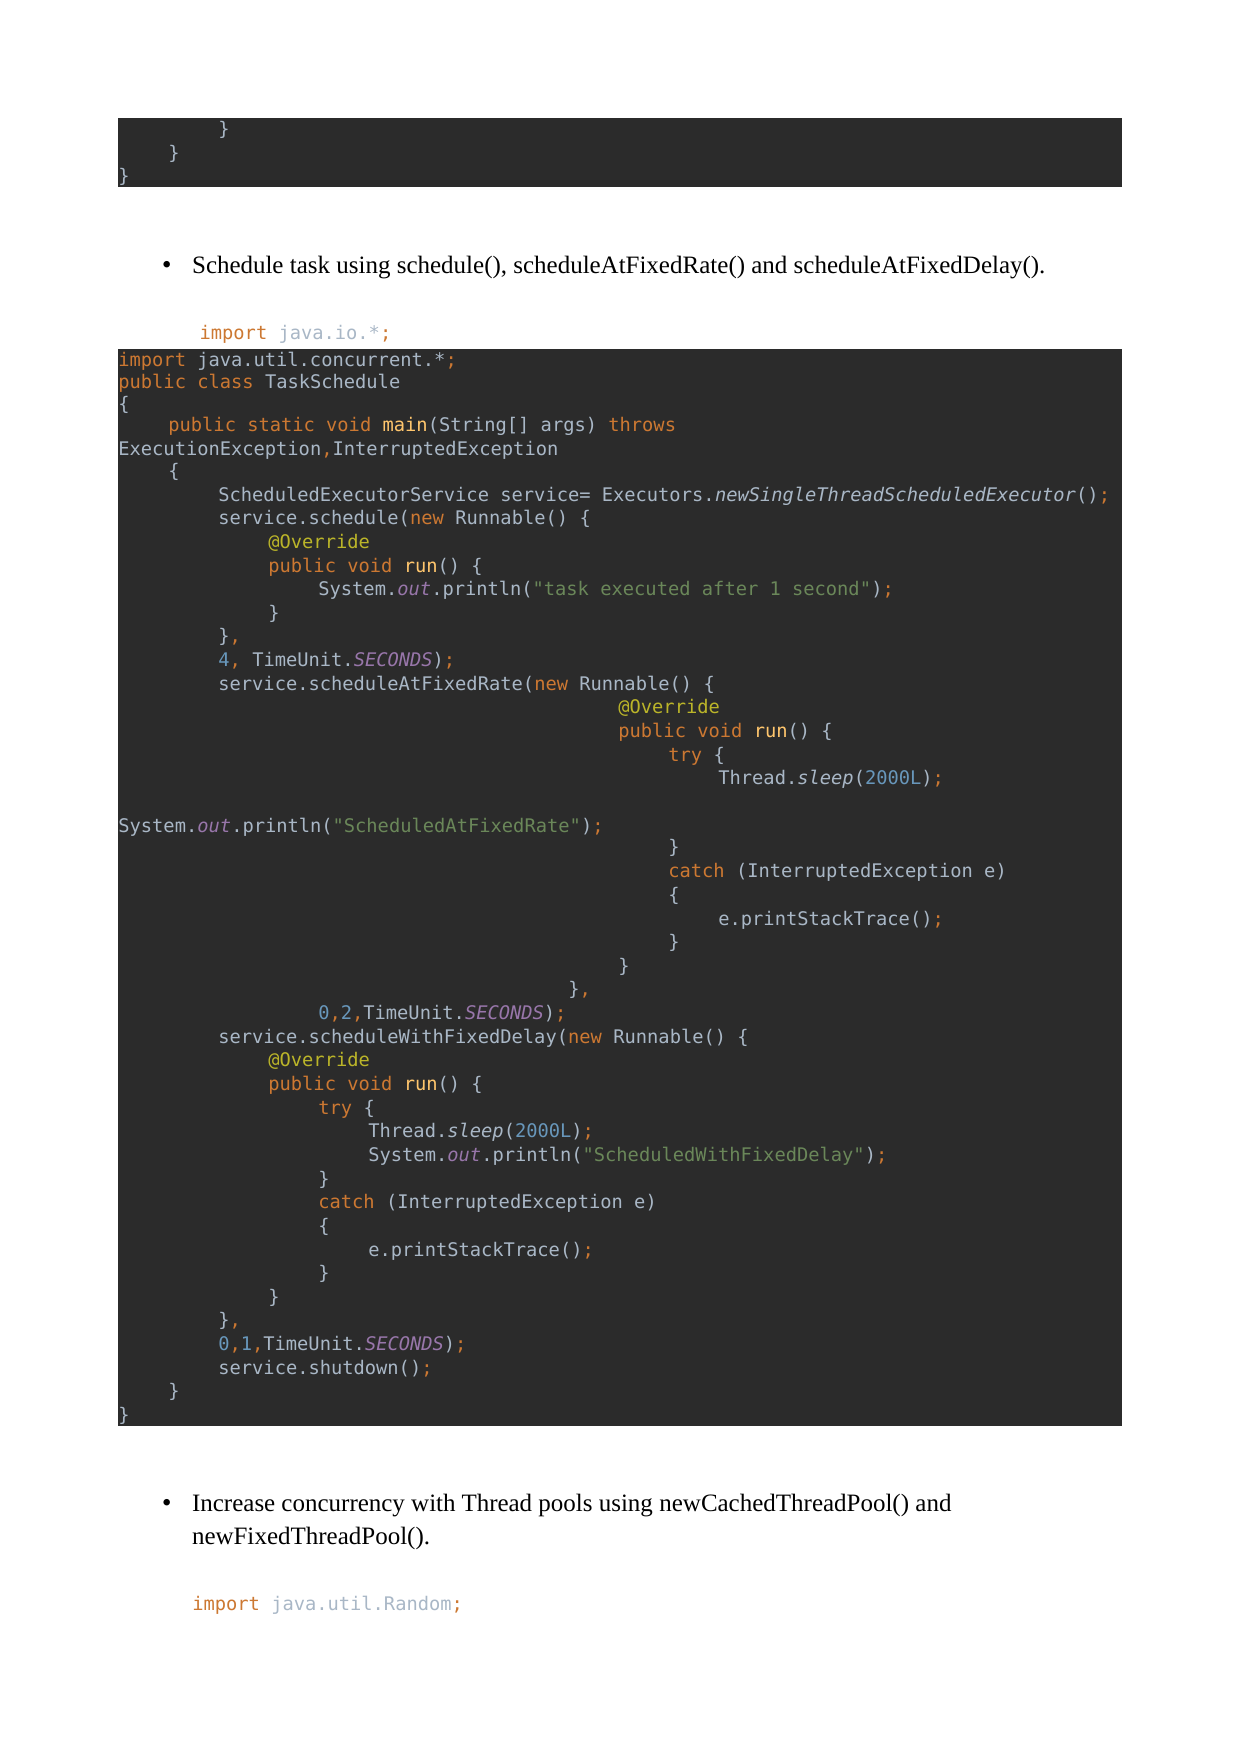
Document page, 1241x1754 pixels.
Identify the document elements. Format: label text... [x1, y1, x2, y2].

text System.out.println("task executed after 1 second"); [118, 578, 1122, 602]
text catch (InterruptedException e) [118, 1191, 1122, 1215]
text }, [118, 1309, 1122, 1333]
text { [118, 1215, 1122, 1238]
text } [118, 1404, 1122, 1426]
text public void run() { [118, 554, 1122, 578]
list Increase concurrency with Thread pools using newCachedThreadPool() and newFixedThreadPool(). [162, 1488, 1122, 1550]
text @Override [118, 531, 1122, 554]
text service.scheduleAtFixedRate(new Runnable() { [118, 673, 1122, 696]
text 4, TimeUnit.SECONDS); [118, 649, 1122, 673]
text @Override [118, 696, 1122, 720]
text service.schedule(new Runnable() { [118, 507, 1122, 531]
text import java.io.*; [118, 316, 1122, 344]
text } [118, 931, 1122, 955]
text } [118, 837, 1122, 860]
text } [118, 1380, 1122, 1404]
text @Override [118, 1049, 1122, 1073]
text } [118, 1286, 1122, 1309]
text } [118, 165, 1122, 187]
text } [118, 1168, 1122, 1191]
text Thread.sleep(2000L); [118, 1120, 1122, 1144]
text { [118, 884, 1122, 907]
text } [118, 955, 1122, 978]
text }, [118, 626, 1122, 649]
text } [118, 602, 1122, 626]
text public void run() { [118, 1073, 1122, 1097]
text catch (InterruptedException e) [118, 860, 1122, 884]
text Thread.sleep(2000L); [118, 767, 1122, 791]
text } [118, 118, 1122, 142]
text 0,1,TimeUnit.SECONDS); [118, 1333, 1122, 1357]
text public void run() { [118, 720, 1122, 744]
text } [118, 1262, 1122, 1286]
text import java.util.concurrent.*; [118, 349, 1122, 371]
text service.shutdown(); [118, 1357, 1122, 1380]
text } [118, 142, 1122, 165]
text e.printStackTrace(); [118, 907, 1122, 931]
text public static void main(String[] args) throws ExecutionException,InterruptedException [118, 414, 1122, 460]
list Schedule task using schedule(), scheduleAtFixedRate() and scheduleAtFixedDelay(). [162, 250, 1122, 278]
text e.printStackTrace(); [118, 1238, 1122, 1262]
text 0,2,TimeUnit.SECONDS); [118, 1002, 1122, 1026]
text try { [118, 1097, 1122, 1120]
text import java.util.Random; [118, 1587, 1122, 1616]
text try { [118, 744, 1122, 767]
text ScheduledExecutorService service= Executors.newSingleThreadScheduledExecutor(); [118, 484, 1122, 507]
text System.out.println("ScheduledWithFixedDelay"); [118, 1144, 1122, 1168]
text { [118, 460, 1122, 484]
text service.scheduleWithFixedDelay(new Runnable() { [118, 1026, 1122, 1049]
text }, [118, 978, 1122, 1002]
text System.out.println("ScheduledAtFixedRate"); [118, 791, 1122, 837]
text { [118, 393, 1122, 414]
text public class TaskSchedule [118, 371, 1122, 393]
